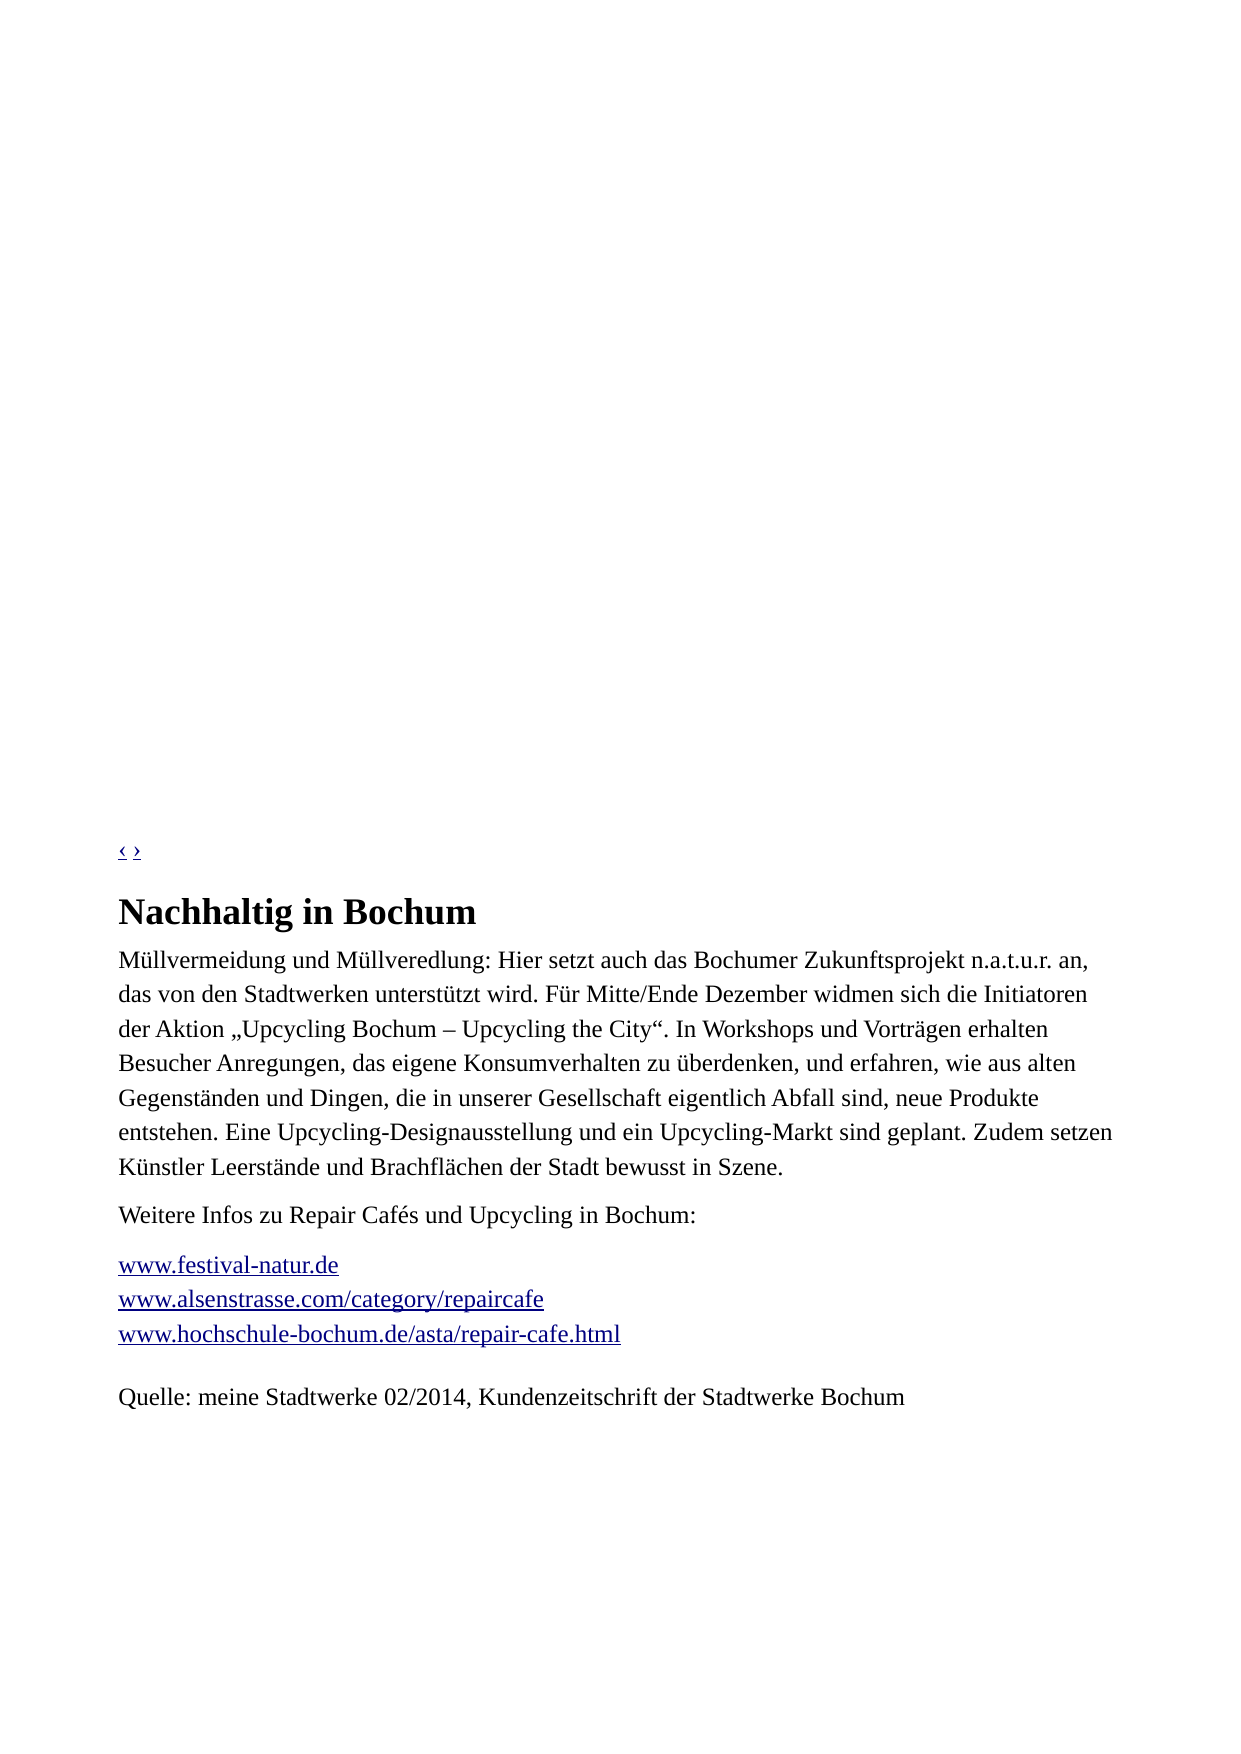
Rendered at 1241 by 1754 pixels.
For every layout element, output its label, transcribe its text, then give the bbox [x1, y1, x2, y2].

text www.festival-natur.de www.alsenstrasse.com/category/repaircafe www.hochschule-bochum.de/asta/repair-cafe.html [118, 1250, 1122, 1347]
text Quelle: meine Stadtwerke 02/2014, Kundenzeitschrift der Stadtwerke Bochum [118, 1382, 1122, 1411]
text ‹ › [118, 834, 1122, 862]
subtitle Nachhaltig in Bochum [118, 889, 1122, 932]
text Müllvermeidung und Müllveredlung: Hier setzt auch das Bochumer Zukunftsprojekt n.a.t.u.r. an, das von den Stadtwerken unterstützt wird. Für Mitte/Ende Dezember widmen sich die Initiatoren der Aktion „Upcycling Bochum – Upcycling the City“. In Workshops und Vorträgen erhalten Besucher Anregungen, das eigene Konsumverhalten zu überdenken, und erfahren, wie aus alten Gegenständen und Dingen, die in unserer Gesellschaft eigentlich Abfall sind, neue Produkte entstehen. Eine Upcycling-Designausstellung und ein Upcycling-Markt sind geplant. Zudem setzen Künstler Leerstände und Brachflächen der Stadt bewusst in Szene. [118, 945, 1122, 1180]
text Weitere Infos zu Repair Cafés und Upcycling in Bochum: [118, 1201, 1122, 1229]
